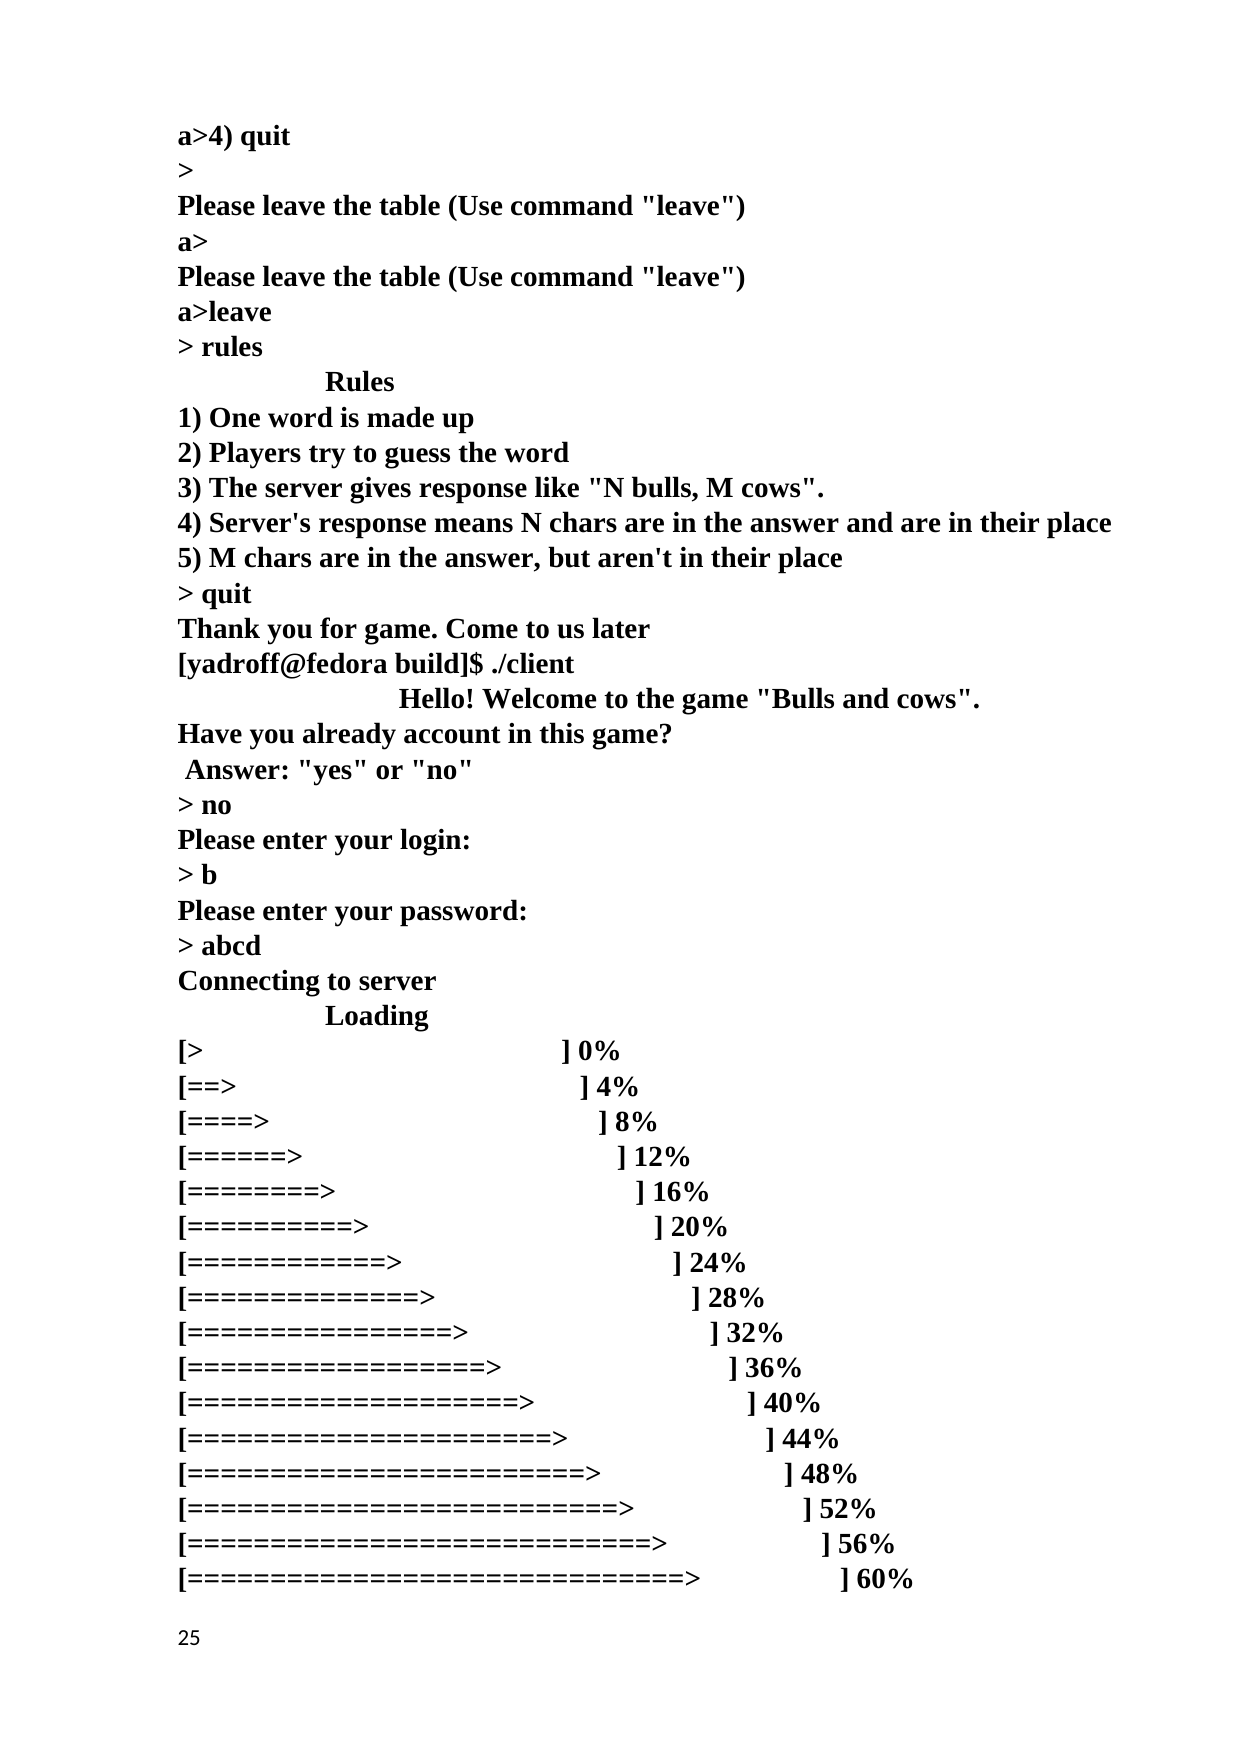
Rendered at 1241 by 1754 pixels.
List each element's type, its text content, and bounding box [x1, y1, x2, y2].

text [========> ] 16% [177, 1174, 1152, 1208]
text [==========> ] 20% [177, 1209, 1152, 1243]
text Rules [177, 364, 1152, 398]
text Thank you for game. Come to us later [177, 611, 1152, 644]
text a>leave [177, 294, 1152, 328]
text [yadroff@fedora build]$ ./client [177, 646, 1152, 680]
text Please enter your password: [177, 893, 1152, 926]
text Hello! Welcome to the game "Bulls and cows". [177, 681, 1152, 715]
text [==============> ] 28% [177, 1280, 1152, 1313]
text > b [177, 857, 1152, 891]
text Please enter your login: [177, 822, 1152, 856]
text Please leave the table (Use command "leave") [177, 259, 1152, 292]
text [==============================> ] 60% [177, 1562, 1152, 1595]
text [======================> ] 44% [177, 1421, 1152, 1454]
text Have you already account in this game? [177, 717, 1152, 750]
text [====================> ] 40% [177, 1386, 1152, 1419]
text > abcd [177, 928, 1152, 961]
text Loading [177, 998, 1152, 1032]
text [====> ] 8% [177, 1104, 1152, 1137]
text [========================> ] 48% [177, 1456, 1152, 1489]
text a>4) quit [177, 118, 1152, 152]
text [======> ] 12% [177, 1139, 1152, 1173]
text 2) Players try to guess the word [177, 435, 1152, 468]
text [============================> ] 56% [177, 1526, 1152, 1560]
text [==========================> ] 52% [177, 1491, 1152, 1525]
text [==================> ] 36% [177, 1350, 1152, 1384]
text 1) One word is made up [177, 400, 1152, 433]
text Answer: "yes" or "no" [177, 752, 1152, 785]
text [> ] 0% [177, 1033, 1152, 1067]
text > [177, 153, 1152, 187]
text Connecting to server [177, 963, 1152, 997]
text 5) M chars are in the answer, but aren't in their place [177, 541, 1152, 574]
text [==> ] 4% [177, 1069, 1152, 1102]
text 4) Server's response means N chars are in the answer and are in their place [177, 505, 1152, 539]
text > rules [177, 329, 1152, 363]
text > no [177, 787, 1152, 821]
text [================> ] 32% [177, 1315, 1152, 1349]
text Please leave the table (Use command "leave") [177, 188, 1152, 222]
text a> [177, 224, 1152, 257]
text [============> ] 24% [177, 1245, 1152, 1278]
text > quit [177, 576, 1152, 609]
text 3) The server gives response like "N bulls, M cows". [177, 470, 1152, 504]
